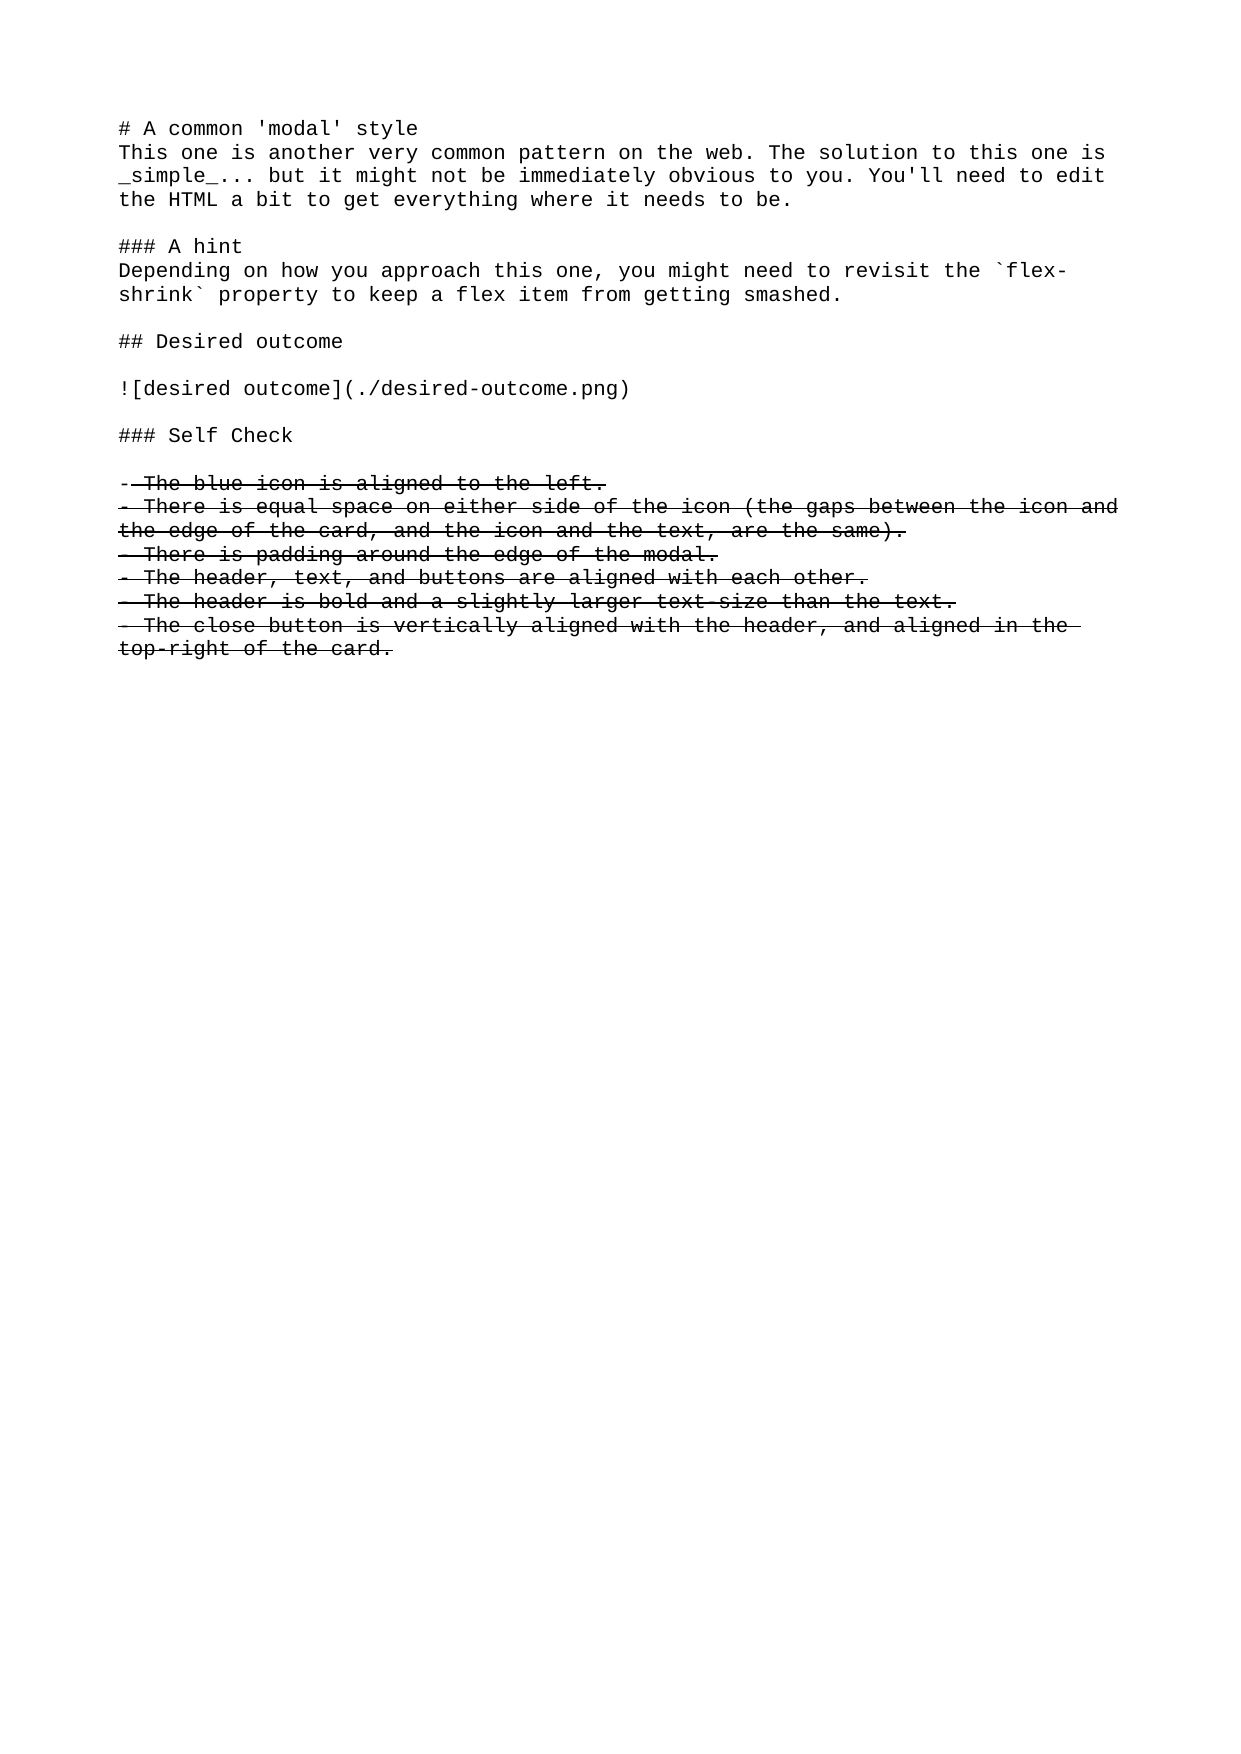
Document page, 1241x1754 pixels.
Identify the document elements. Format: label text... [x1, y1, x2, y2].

text - The close button is vertically aligned with the header, and aligned in the top-right of the card. [118, 615, 1122, 662]
text ## Desired outcome [118, 331, 1122, 354]
text - There is padding around the edge of the modal. [118, 544, 1122, 567]
text - There is equal space on either side of the icon (the gaps between the icon and the edge of the card, and the icon and the text, are the same). [118, 496, 1122, 544]
text # A common 'modal' style [118, 118, 1122, 142]
text - The header is bold and a slightly larger text-size than the text. [118, 591, 1122, 615]
text - The blue icon is aligned to the left. [118, 473, 1122, 496]
text ![desired outcome](./desired-outcome.png) [118, 378, 1122, 402]
text - The header, text, and buttons are aligned with each other. [118, 567, 1122, 591]
text ### A hint [118, 236, 1122, 260]
text This one is another very common pattern on the web. The solution to this one is _simple_... but it might not be immediately obvious to you. You'll need to edit the HTML a bit to get everything where it needs to be. [118, 142, 1122, 213]
text ### Self Check [118, 426, 1122, 449]
text Depending on how you approach this one, you might need to revisit the `flex-shrink` property to keep a flex item from getting smashed. [118, 260, 1122, 307]
